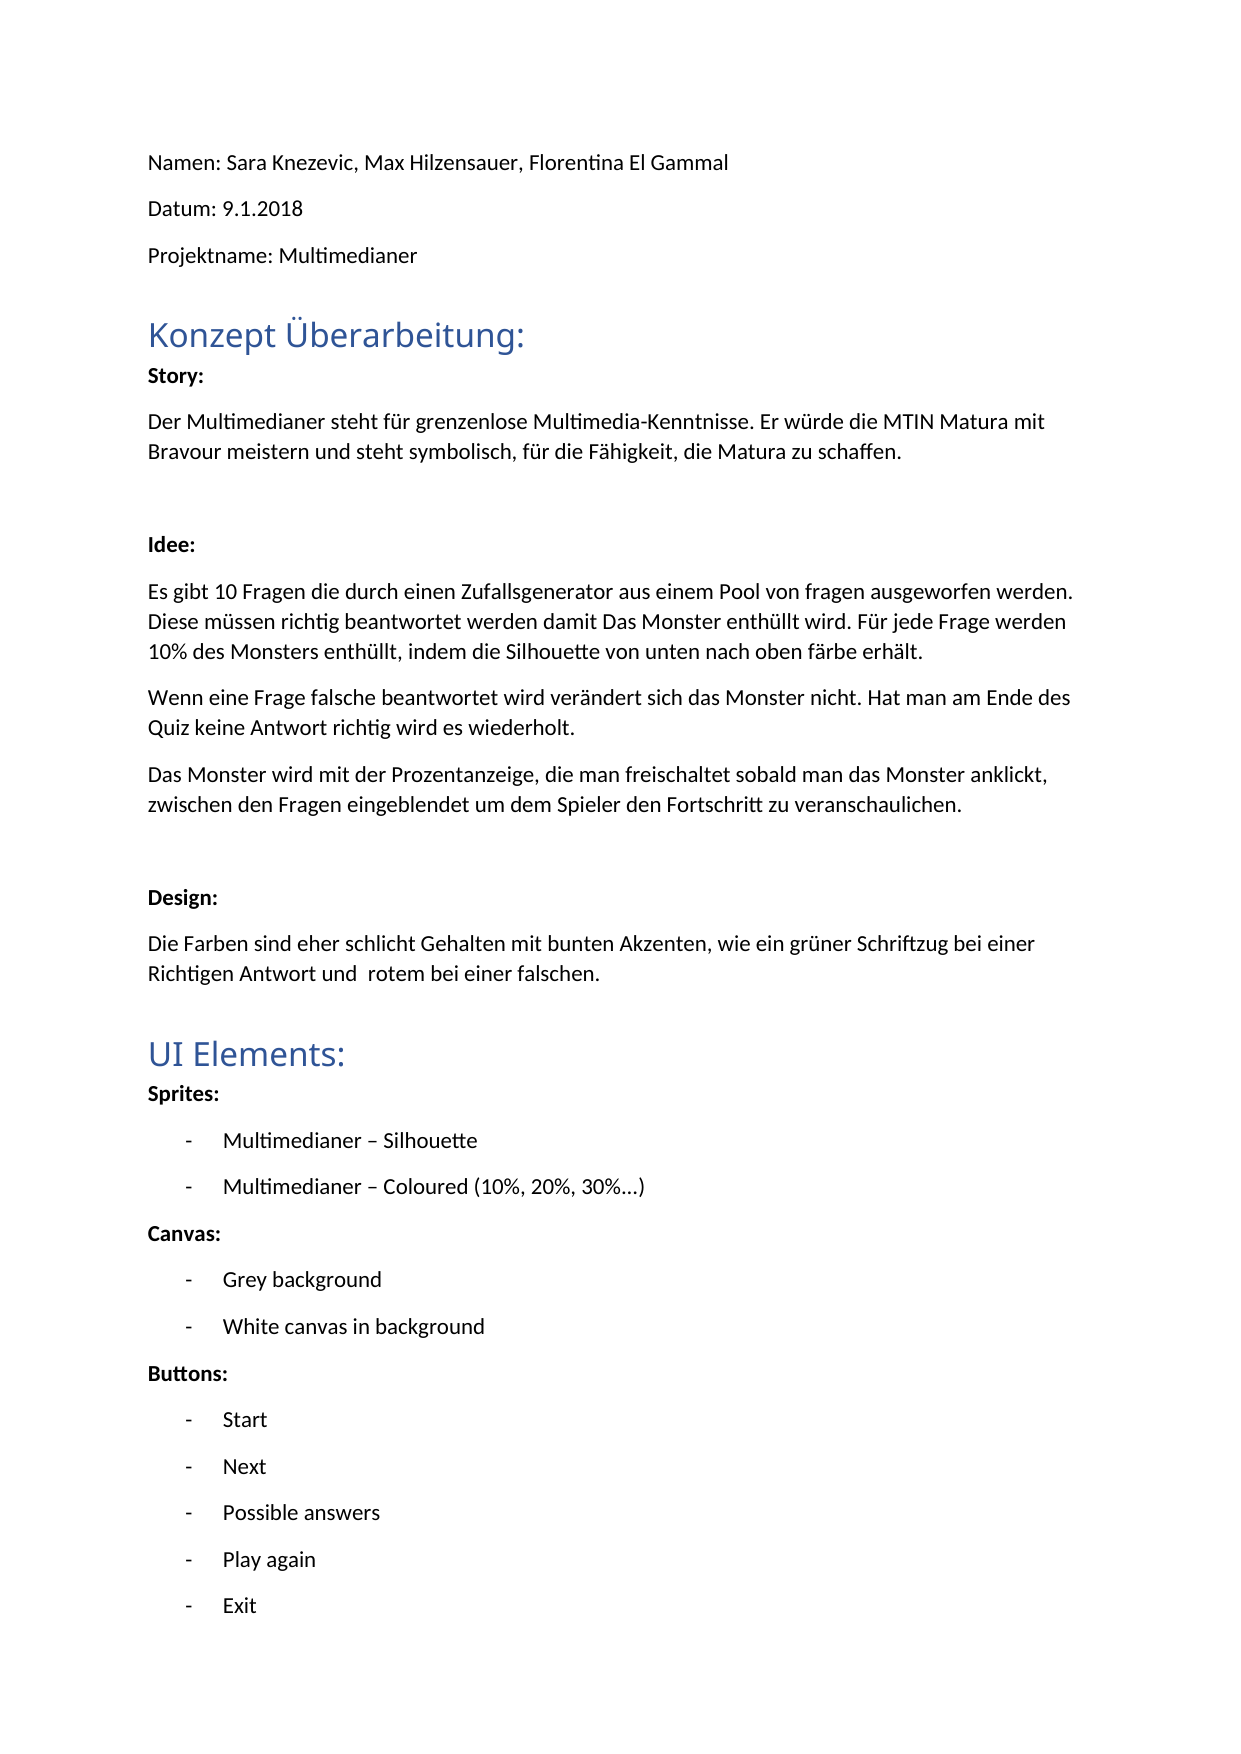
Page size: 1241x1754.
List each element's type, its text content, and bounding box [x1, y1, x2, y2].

text Idee: [148, 530, 1093, 558]
text Die Farben sind eher schlicht Gehalten mit bunten Akzenten, wie ein grüner Schriftzug bei einer Richtigen Antwort und rotem bei einer falschen. [148, 929, 1093, 987]
text Projektname: Multimedianer [148, 241, 1093, 269]
text Story: [148, 361, 1093, 389]
text Sprites: [148, 1079, 1093, 1107]
subtitle Konzept Überarbeitung: [148, 312, 1093, 358]
text Der Multimedianer steht für grenzenlose Multimedia-Kenntnisse. Er würde die MTIN Matura mit Bravour meistern und steht symbolisch, für die Fähigkeit, die Matura zu schaffen. [148, 407, 1093, 465]
subtitle UI Elements: [148, 1031, 1093, 1076]
text Datum: 9.1.2018 [148, 194, 1093, 222]
text Design: [148, 883, 1093, 911]
list Start [185, 1405, 1093, 1433]
list Possible answers [185, 1498, 1093, 1526]
list Next [185, 1452, 1093, 1480]
list Grey background [185, 1266, 1093, 1294]
list Exit [185, 1592, 1093, 1619]
text Buttons: [148, 1359, 1093, 1387]
text Wenn eine Frage falsche beantwortet wird verändert sich das Monster nicht. Hat man am Ende des Quiz keine Antwort richtig wird es wiederholt. [148, 683, 1093, 741]
list Play again [185, 1545, 1093, 1573]
text Es gibt 10 Fragen die durch einen Zufallsgenerator aus einem Pool von fragen ausgeworfen werden. Diese müssen richtig beantwortet werden damit Das Monster enthüllt wird. Für jede Frage werden 10% des Monsters enthüllt, indem die Silhouette von unten nach oben färbe erhält. [148, 577, 1093, 665]
text Das Monster wird mit der Prozentanzeige, die man freischaltet sobald man das Monster anklickt, zwischen den Fragen eingeblendet um dem Spieler den Fortschritt zu veranschaulichen. [148, 760, 1093, 818]
list Multimedianer – Silhouette [185, 1126, 1093, 1154]
text Canvas: [148, 1219, 1093, 1247]
list Multimedianer – Coloured (10%, 20%, 30%...) [185, 1172, 1093, 1201]
text Namen: Sara Knezevic, Max Hilzensauer, Florentina El Gammal [148, 148, 1093, 176]
list White canvas in background [185, 1312, 1093, 1340]
